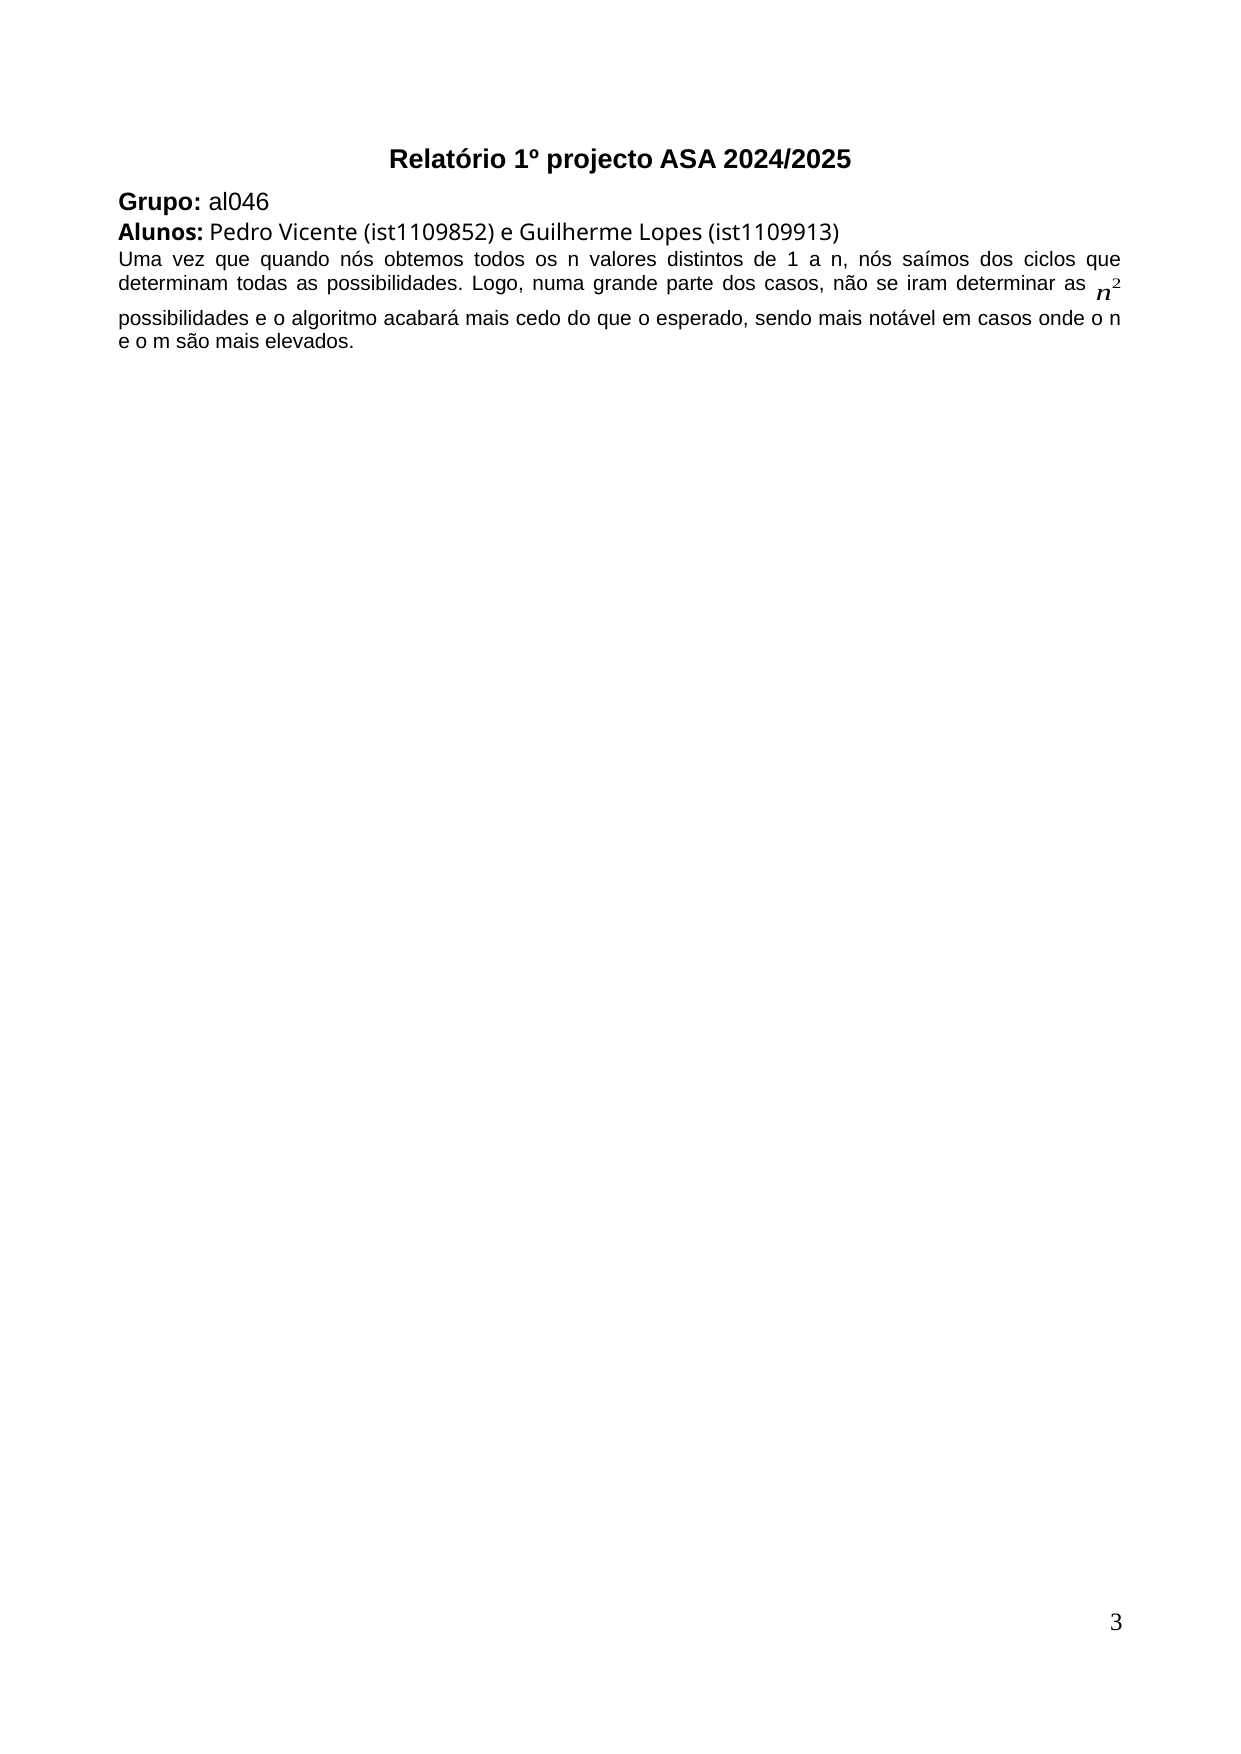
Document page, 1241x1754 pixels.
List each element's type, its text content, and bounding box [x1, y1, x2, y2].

text Uma vez que quando nós obtemos todos os n valores distintos de 1 a n, nós saímos dos ciclos que determinam todas as possibilidades. Logo, numa grande parte dos casos, não se iram determinar as possibilidades e o algoritmo acabará mais cedo do que o esperado, sendo mais notável em casos onde o n e o m são mais elevados. [118, 247, 1122, 353]
